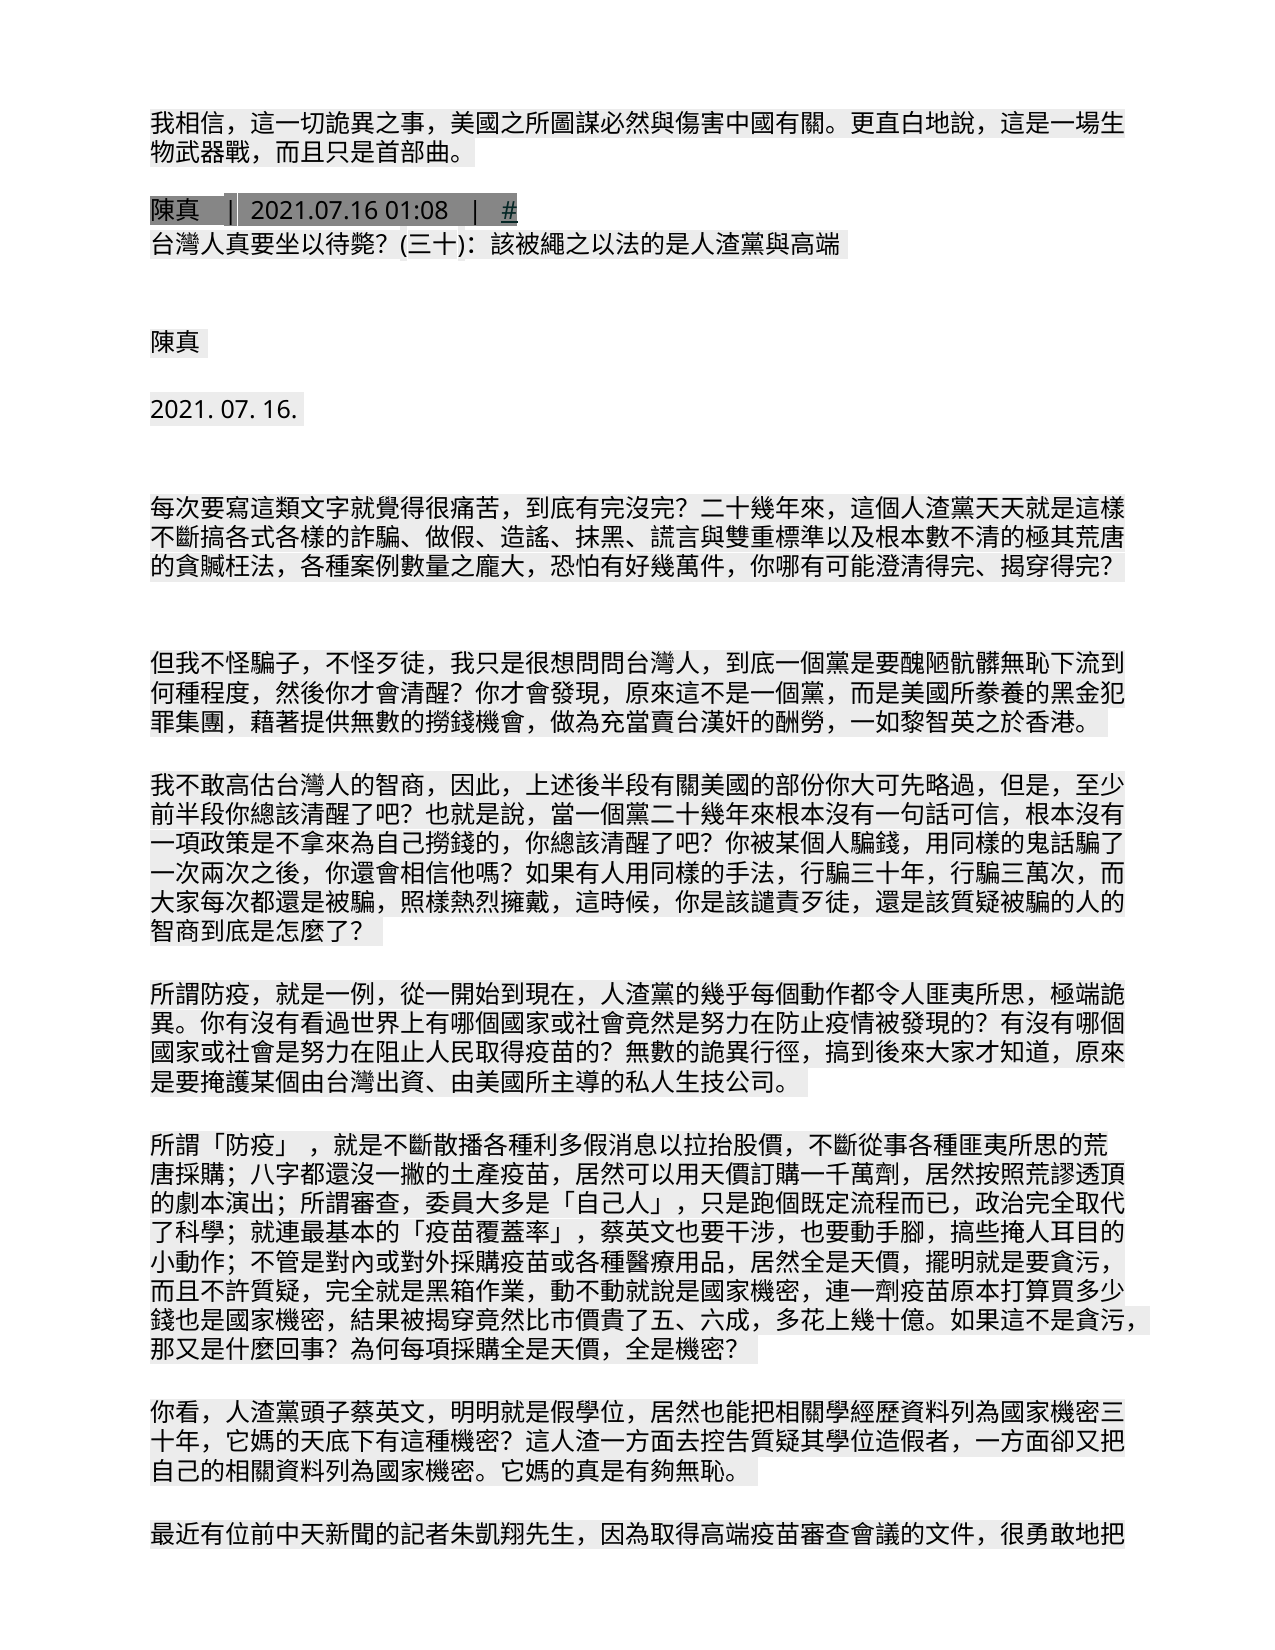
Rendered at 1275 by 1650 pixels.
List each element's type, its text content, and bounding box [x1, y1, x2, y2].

text 陳真 | 2021.07.16 01:08 | # [150, 192, 1125, 226]
text 台灣人真要坐以待斃？(三十)：該被繩之以法的是人渣黨與高端 陳真 2021. 07. 16. 每次要寫這類文字就覺得很痛苦，到底有完沒完？二十幾年來，這個人渣黨天天就是這樣不斷搞各式各樣的詐騙、做假、造謠、抹黑、謊言與雙重標準以及根本數不清的極其荒唐的貪贓枉法，各種案例數量之龐大，恐怕有好幾萬件，你哪有可能澄清得完、揭穿得完？ 但我不怪騙子，不怪歹徒，我只是很想問問台灣人，到底一個黨是要醜陋骯髒無恥下流到何種程度，然後你才會清醒？你才會發現，原來這不是一個黨，而是美國所豢養的黑金犯罪集團，藉著提供無數的撈錢機會，做為充當賣台漢奸的酬勞，一如黎智英之於香港。 我不敢高估台灣人的智商，因此，上述後半段有關美國的部份你大可先略過，但是，至少前半段你總該清醒了吧？也就是說，當一個黨二十幾年來根本沒有一句話可信，根本沒有一項政策是不拿來為自己撈錢的，你總該清醒了吧？你被某個人騙錢，用同樣的鬼話騙了一次兩次之後，你還會相信他嗎？如果有人用同樣的手法，行騙三十年，行騙三萬次，而大家每次都還是被騙，照樣熱烈擁戴，這時候，你是該譴責歹徒，還是該質疑被騙的人的智商到底是怎麼了？ 所謂防疫，就是一例，從一開始到現在，人渣黨的幾乎每個動作都令人匪夷所思，極端詭異。你有沒有看過世界上有哪個國家或社會竟然是努力在防止疫情被發現的？有沒有哪個國家或社會是努力在阻止人民取得疫苗的？無數的詭異行徑，搞到後來大家才知道，原來是要掩護某個由台灣出資、由美國所主導的私人生技公司。 所謂「防疫」 ，就是不斷散播各種利多假消息以拉抬股價，不斷從事各種匪夷所思的荒唐採購；八字都還沒一撇的土產疫苗，居然可以用天價訂購一千萬劑，居然按照荒謬透頂的劇本演出；所謂審查，委員大多是「自己人」，只是跑個既定流程而已，政治完全取代了科學；就連最基本的「疫苗覆蓋率」，蔡英文也要干涉，也要動手腳，搞些掩人耳目的小動作；不管是對內或對外採購疫苗或各種醫療用品，居然全是天價，擺明就是要貪污，而且不許質疑，完全就是黑箱作業，動不動就說是國家機密，連一劑疫苗原本打算買多少錢也是國家機密，結果被揭穿竟然比市價貴了五、六成，多花上幾十億。如果這不是貪污，那又是什麼回事？為何每項採購全是天價，全是機密？ 你看，人渣黨頭子蔡英文，明明就是假學位，居然也能把相關學經歷資料列為國家機密三十年，它媽的天底下有這種機密？這人渣一方面去控告質疑其學位造假者，一方面卻又把自己的相關資料列為國家機密。它媽的真是有夠無恥。 最近有位前中天新聞的記者朱凱翔先生，因為取得高端疫苗審查會議的文件，很勇敢地把它公佈了。這樣做也許傷害了該公司的某種利益，想告就告，我沒意見。我有意見的是：人渣黨跳出來說這是國家機密。它媽的這又是哪門子的機密？ 而且，這個蟑螂政府一路完全不顧吃相地千方百計圖利高端疫苗公司，包括蓄意混淆視聽說什麼菲律賓等東南亞國家都搶著想要購買高端疫苗，事實上根本是子虛烏有。菲律賓政府馬上出面否認，表示絕無此事。陳時中被記者問及此事時，他卻偏要含含糊糊地說什麼「確實有很多國家對我們的國產疫苗投入很大的關心」，製造一種好像高端疫苗多麼舉世矚目的幻覺。再說，高端公司是私人家族企業，幾時變成「國」產？ 相關例子一大堆，在二期解盲之前不斷帶頭散播各種假訊息藉以吹捧高端，例如陳建仁蓄意混淆視聽，百般護航，甚至胡扯說自己接受高端疫苗試驗，結果好棒，完全沒有副作用云云，讓人誤以為高端疫苗好棒。 事實上，陳建仁哪會知道自己究竟是打了安慰劑或高端疫苗。如果這不是假訊息，什麼是假訊息？如果這樣的謊言吹捧都可以，為何不能質疑？只能憑空瞎說高端的虛假好話，卻不能合理地質疑高端與人渣黨狼狽為奸的種種真實齷齪行徑？人渣黨並且動輒以司法整肅質疑者。 高端已經對記者朱凱翔提告諸多罪名，而且行文一大堆機關包括金管會提出指控，比方說，控告他影響股價。可是，它媽的真正每天透過假消息在影響股價的不就是人渣黨與陳建仁及高端公司嗎？難道散播假消息讓股票漲就沒關係，發佈真實文件卻反而有罪？它媽的真是有夠無恥。這些人一方面謀財害命，一方面卻又要擺出道德高姿態來提告，難道是以為大家全是腦殘？ 朱凱翔被控告的罪狀之一是說他扭曲會議文件內容。文件裏頭提到，有一位受試者打完兩劑之後罹患新冠肺炎。高端指控說，這位受試者究竟是否打了高端疫苗或打了安慰劑，必須要等到十一月「真正」解盲之後才會知道，因此控告朱凱翔毀壞公司名譽。 如果這樣叫做散播謠言，那麼，第一個該抓的是陳建仁，他再三透過媒體吹捧高端，甚至在幾個月前就說自己接受高端疫苗試驗，對外高調宣稱說結果好棒哦，身體都沒有不舒服耶，故意讓人誤以為他打了高端疫苗；而且還吹捧什麼高端疫苗的實驗設計多麼嚴謹。一個政府高官可以這樣吹捧股價嗎？ 高端控告朱凱翔之餘，竟然還持續宣揚自己的疫苗「保護力十分優秀」。它媽的真是把大家全當腦殘。 再說，如果上個月的解盲「成功」，不是「真正」的解盲，那又是什麼？是假的解盲嗎？如果「真正的」解盲必須等到年底，為何人渣黨早在幾個月前就能用納稅人的血汗錢大量採購？而且，蔡英文那人渣還斷言七月就能叫大家施打高端疫苗。可是，萬一年底「真正」解盲之後發現實驗結果有問題呢？ 如果上個月的解盲不是「完全的」解盲，如果「真正」的解盲必須等到年底，那麼，高端憑什麼能夠公然對外胡扯什麼「保護力十分優秀」 ？更何況這只是微不足道的二期試驗，如何能憑空斷言什麼「保護力十分優秀」？ 種種荒唐無恥行徑，真的是夠了！應該被繩之以法的是人渣黨以及這家黑心炒股家族所成立的高端公司才對，而不是為了社會大眾健康安全而勇於提出合理質疑的記者或任何個人。 [150, 226, 1125, 1549]
